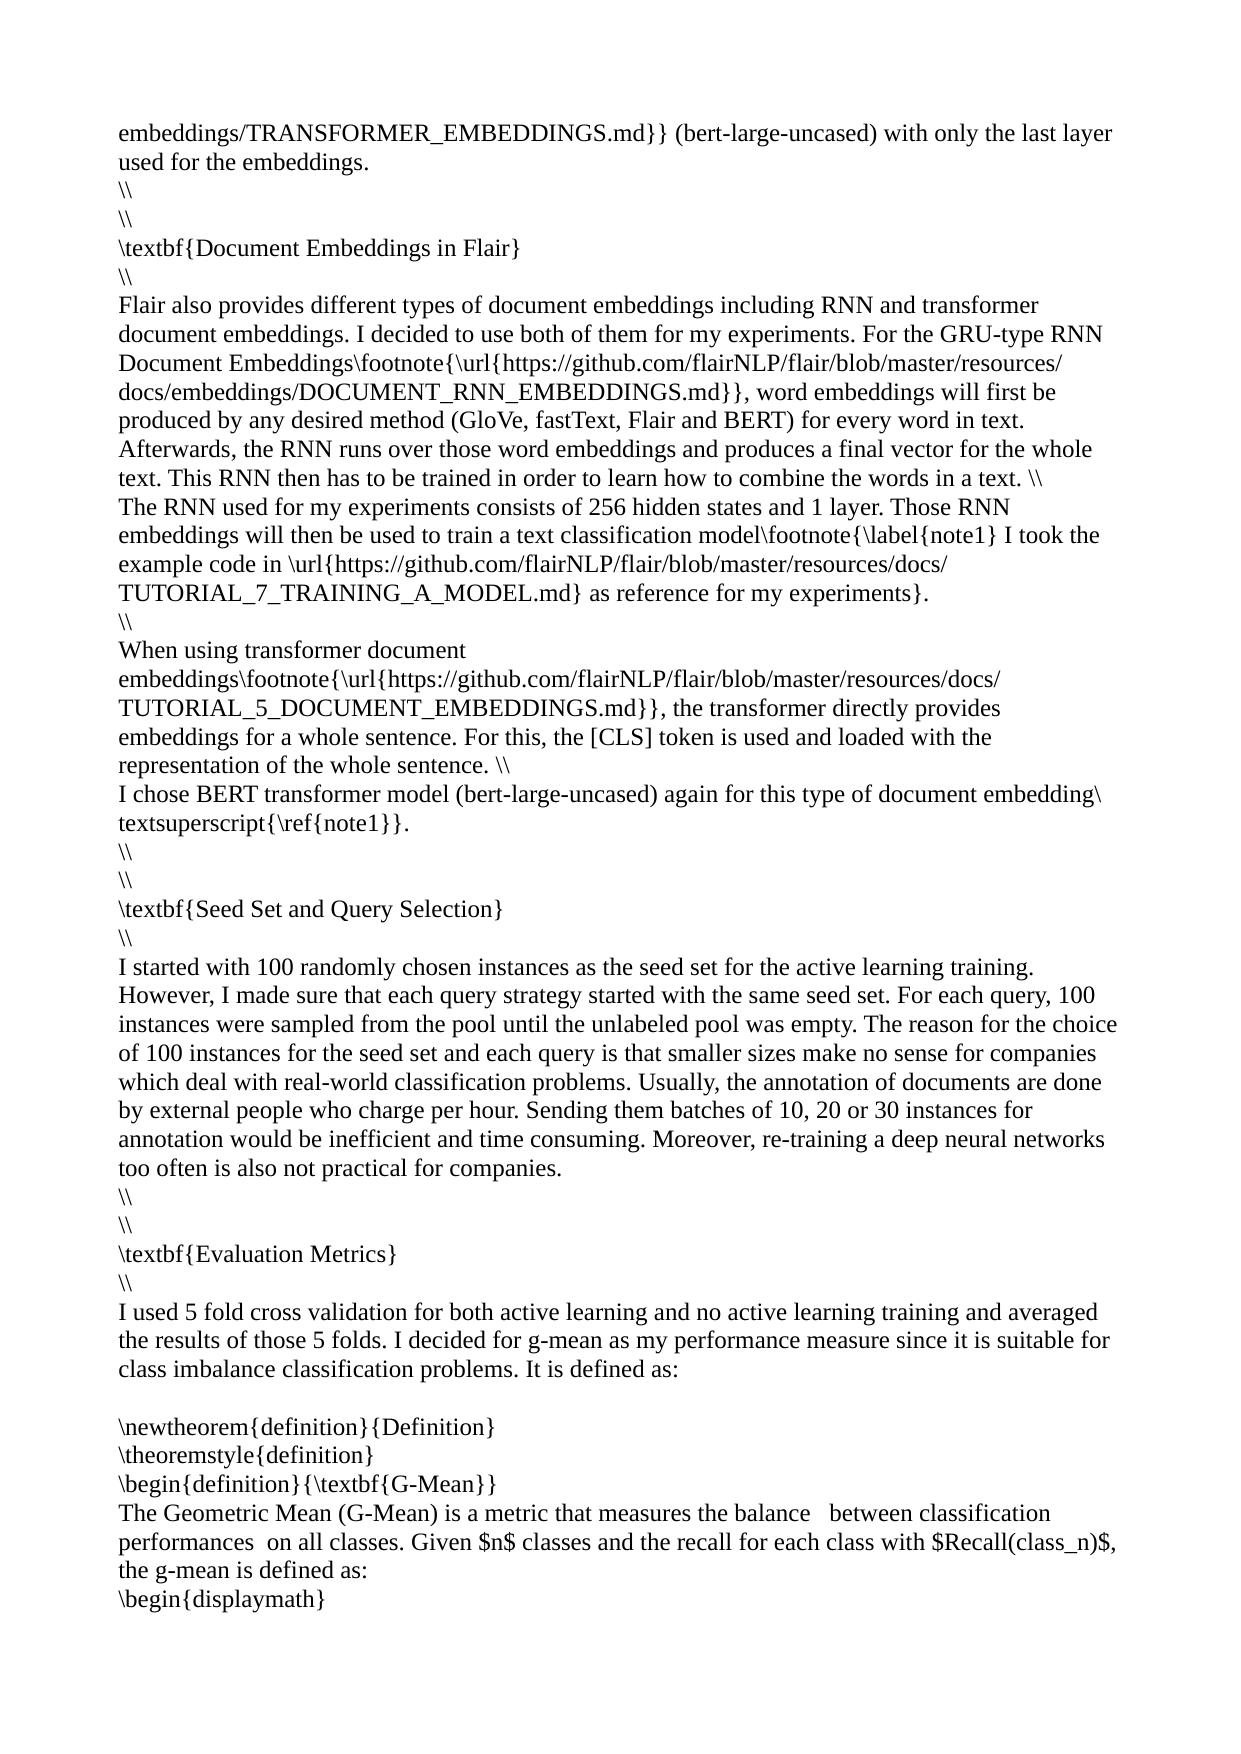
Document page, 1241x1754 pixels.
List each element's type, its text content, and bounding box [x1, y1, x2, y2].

text \\ [118, 1211, 1122, 1239]
text \textbf{Document Embeddings in Flair} [118, 233, 1122, 262]
text \\ [118, 923, 1122, 952]
text I used 5 fold cross validation for both active learning and no active learning training and averaged the results of those 5 folds. I decided for g-mean as my performance measure since it is suitable for class imbalance classification problems. It is defined as: [118, 1297, 1122, 1383]
text \begin{displaymath} [118, 1584, 1122, 1613]
text \textbf{Seed Set and Query Selection} [118, 894, 1122, 923]
text \begin{definition}{\textbf{G-Mean}} [118, 1469, 1122, 1498]
text I chose BERT transformer model (bert-large-uncased) again for this type of document embedding\textsuperscript{\ref{note1}}. [118, 779, 1122, 837]
text \theoremstyle{definition} [118, 1441, 1122, 1469]
text The RNN used for my experiments consists of 256 hidden states and 1 layer. Those RNN embeddings will then be used to train a text classification model\footnote{\label{note1} I took the example code in \url{https://github.com/flairNLP/flair/blob/master/resources/docs/TUTORIAL_7_TRAINING_A_MODEL.md} as reference for my experiments}. [118, 492, 1122, 607]
text embeddings/TRANSFORMER_EMBEDDINGS.md}} (bert-large-uncased) with only the last layer used for the embeddings. [118, 118, 1122, 176]
text \\ [118, 1182, 1122, 1211]
text \\ [118, 262, 1122, 291]
text \\ [118, 204, 1122, 233]
text When using transformer document embeddings\footnote{\url{https://github.com/flairNLP/flair/blob/master/resources/docs/TUTORIAL_5_DOCUMENT_EMBEDDINGS.md}}, the transformer directly provides embeddings for a whole sentence. For this, the [CLS] token is used and loaded with the representation of the whole sentence. \\ [118, 636, 1122, 779]
text The Geometric Mean (G-Mean) is a metric that measures the balance between classification performances on all classes. Given $n$ classes and the recall for each class with $Recall(class_n)$, the g-mean is defined as: [118, 1498, 1122, 1584]
text \\ [118, 837, 1122, 866]
text \\ [118, 176, 1122, 204]
text Flair also provides different types of document embeddings including RNN and transformer document embeddings. I decided to use both of them for my experiments. For the GRU-type RNN Document Embeddings\footnote{\url{https://github.com/flairNLP/flair/blob/master/resources/docs/embeddings/DOCUMENT_RNN_EMBEDDINGS.md}}, word embeddings will first be produced by any desired method (GloVe, fastText, Flair and BERT) for every word in text. Afterwards, the RNN runs over those word embeddings and produces a final vector for the whole text. This RNN then has to be trained in order to learn how to combine the words in a text. \\ [118, 291, 1122, 492]
text \textbf{Evaluation Metrics} [118, 1239, 1122, 1268]
text \\ [118, 607, 1122, 636]
text \\ [118, 866, 1122, 894]
text I started with 100 randomly chosen instances as the seed set for the active learning training. However, I made sure that each query strategy started with the same seed set. For each query, 100 instances were sampled from the pool until the unlabeled pool was empty. The reason for the choice of 100 instances for the seed set and each query is that smaller sizes make no sense for companies which deal with real-world classification problems. Usually, the annotation of documents are done by external people who charge per hour. Sending them batches of 10, 20 or 30 instances for annotation would be inefficient and time consuming. Moreover, re-training a deep neural networks too often is also not practical for companies. [118, 952, 1122, 1182]
text \\ [118, 1268, 1122, 1297]
text \newtheorem{definition}{Definition} [118, 1412, 1122, 1441]
